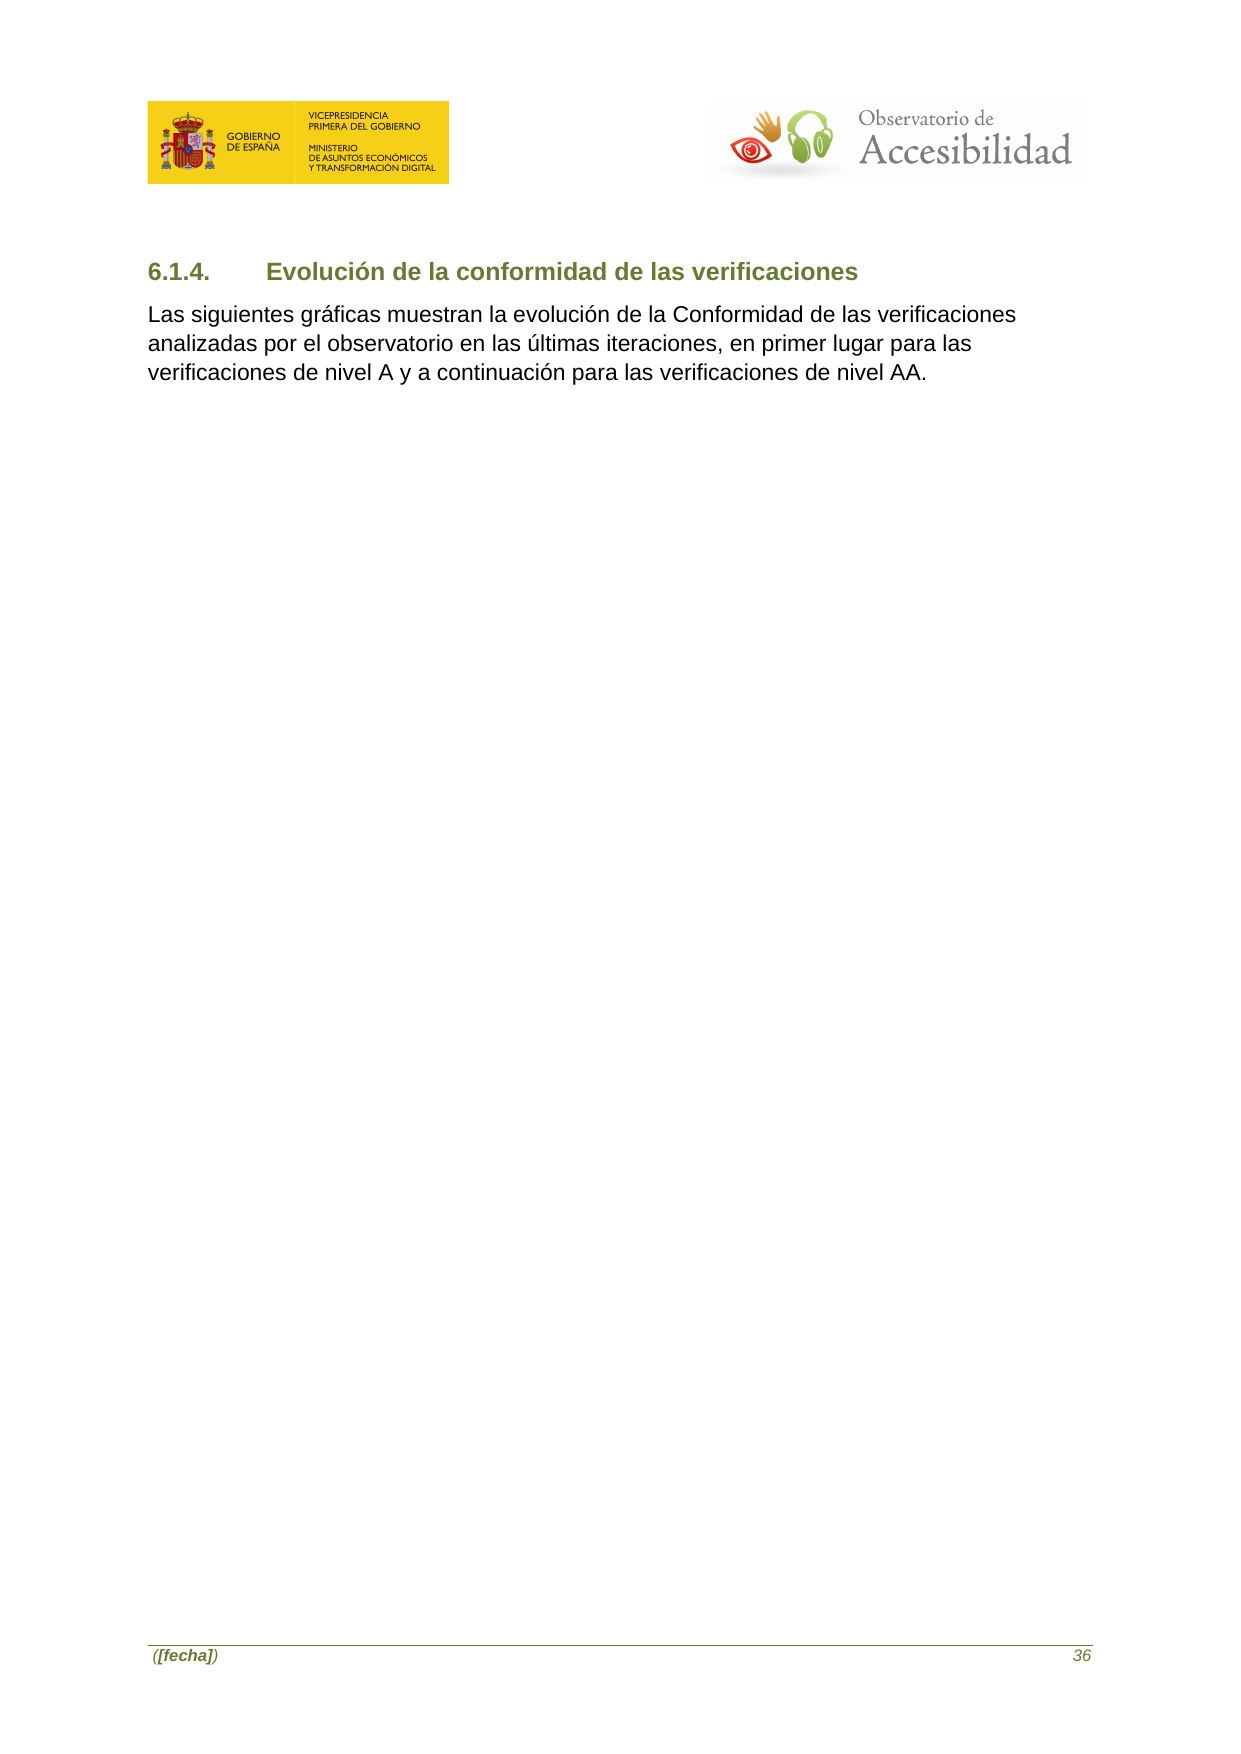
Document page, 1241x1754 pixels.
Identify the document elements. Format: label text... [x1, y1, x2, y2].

picture [147, 101, 450, 184]
subtitle Evolución de la conformidad de las verificaciones [148, 257, 1092, 286]
picture [710, 101, 1086, 184]
text Las siguientes gráficas muestran la evolución de la Conformidad de las verificaciones analizadas por el observatorio en las últimas iteraciones, en primer lugar para las verificaciones de nivel A y a continuación para las verificaciones de nivel AA. [148, 301, 1092, 386]
